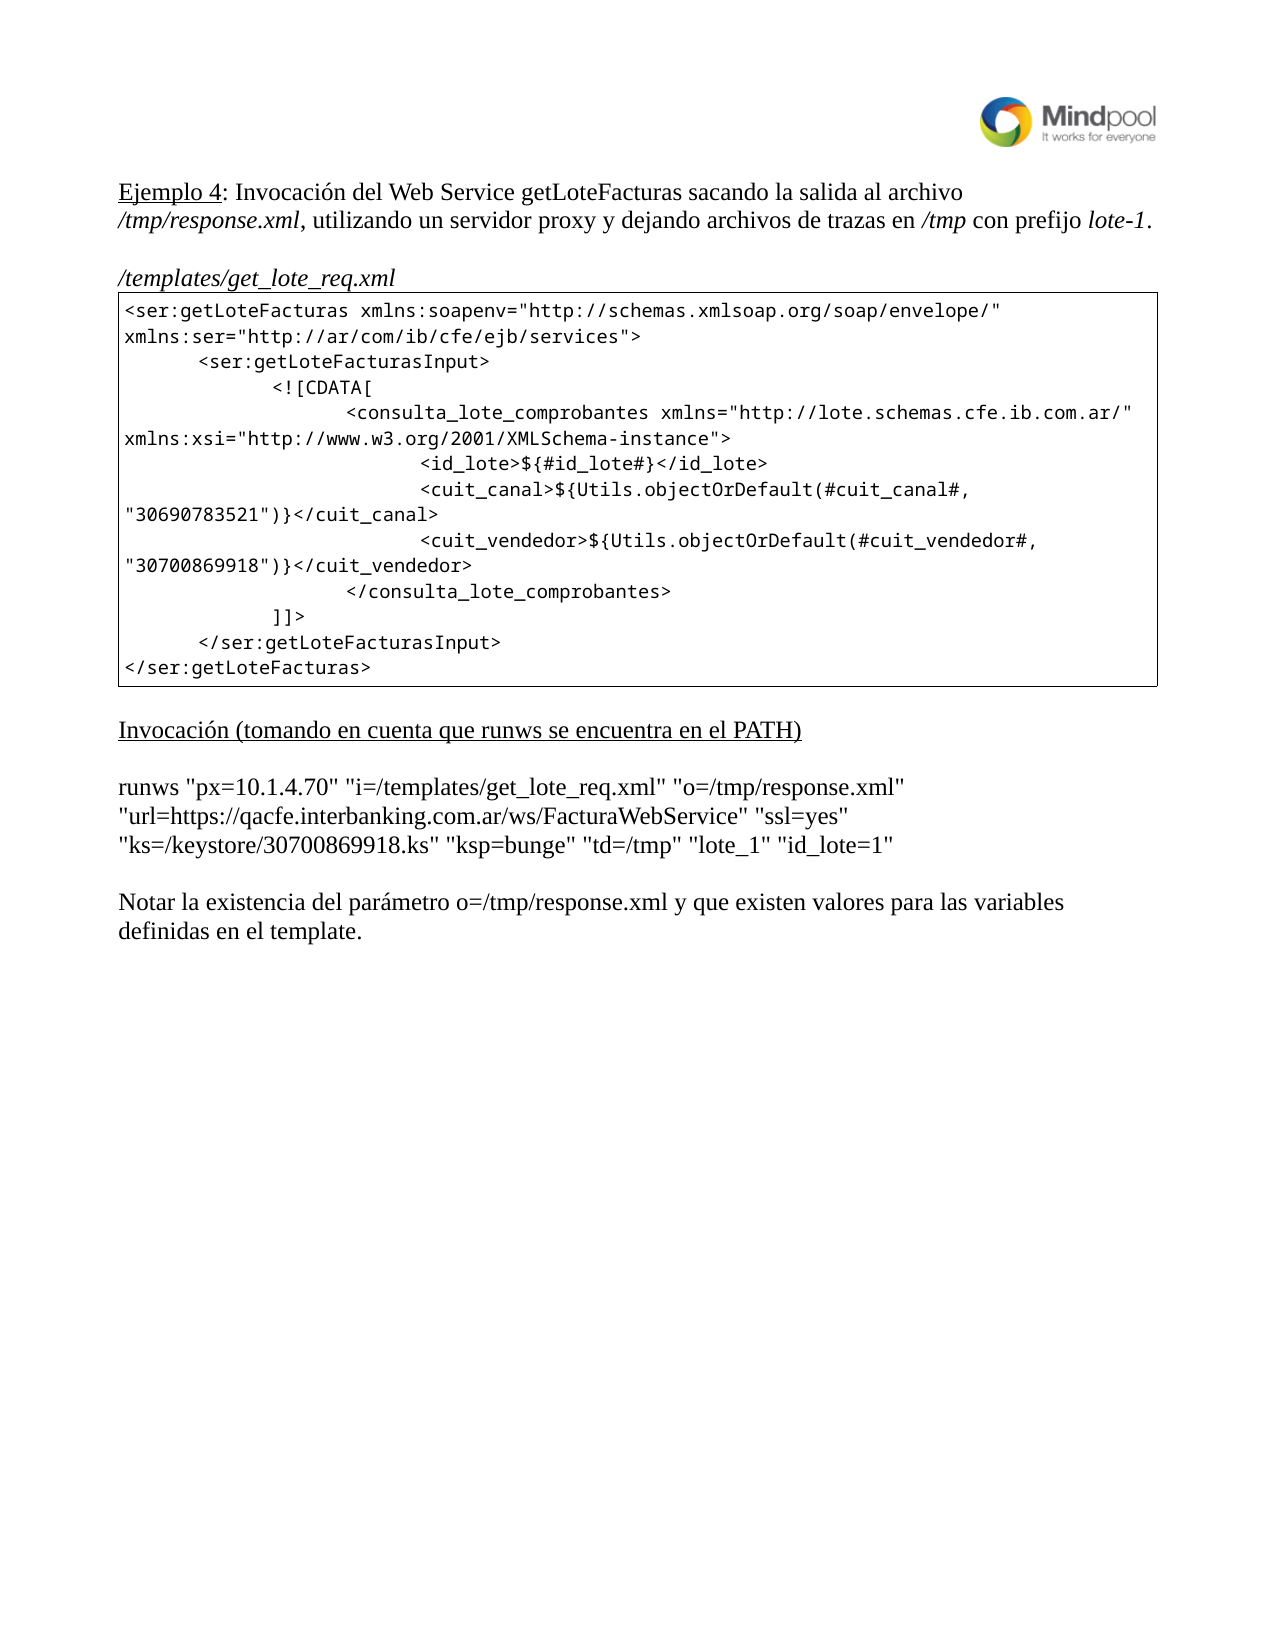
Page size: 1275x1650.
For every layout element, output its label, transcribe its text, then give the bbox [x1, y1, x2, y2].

picture [980, 97, 1156, 147]
text runws "px=10.1.4.70" "i=/templates/get_lote_req.xml" "o=/tmp/response.xml" "url=https://qacfe.interbanking.com.ar/ws/FacturaWebService" "ssl=yes" "ks=/keystore/30700869918.ks" "ksp=bunge" "td=/tmp" "lote_1" "id_lote=1" [118, 772, 1157, 858]
table_header <ser:getLoteFacturas xmlns:soapenv="http://schemas.xmlsoap.org/soap/envelope/" xmlns:ser="http://ar/com/ib/cfe/ejb/services"> <ser:getLoteFacturasInput> <![CDATA[ <consulta_lote_comprobantes xmlns="http://lote.schemas.cfe.ib.com.ar/" xmlns:xsi="http://www.w3.org/2001/XMLSchema-instance"> <id_lote>${#id_lote#}</id_lote> <cuit_canal>${Utils.objectOrDefault(#cuit_canal#, "30690783521")}</cuit_canal> <cuit_vendedor>${Utils.objectOrDefault(#cuit_vendedor#, "30700869918")}</cuit_vendedor> </consulta_lote_comprobantes> ]]> </ser:getLoteFacturasInput> </ser:getLoteFacturas> [119, 293, 1157, 686]
text /templates/get_lote_req.xml [118, 263, 1157, 292]
text Ejemplo 4: Invocación del Web Service getLoteFacturas sacando la salida al archivo /tmp/response.xml, utilizando un servidor proxy y dejando archivos de trazas en /tmp con prefijo lote-1. [118, 177, 1157, 234]
text Notar la existencia del parámetro o=/tmp/response.xml y que existen valores para las variables definidas en el template. [118, 887, 1157, 945]
text Invocación (tomando en cuenta que runws se encuentra en el PATH) [118, 715, 1157, 743]
